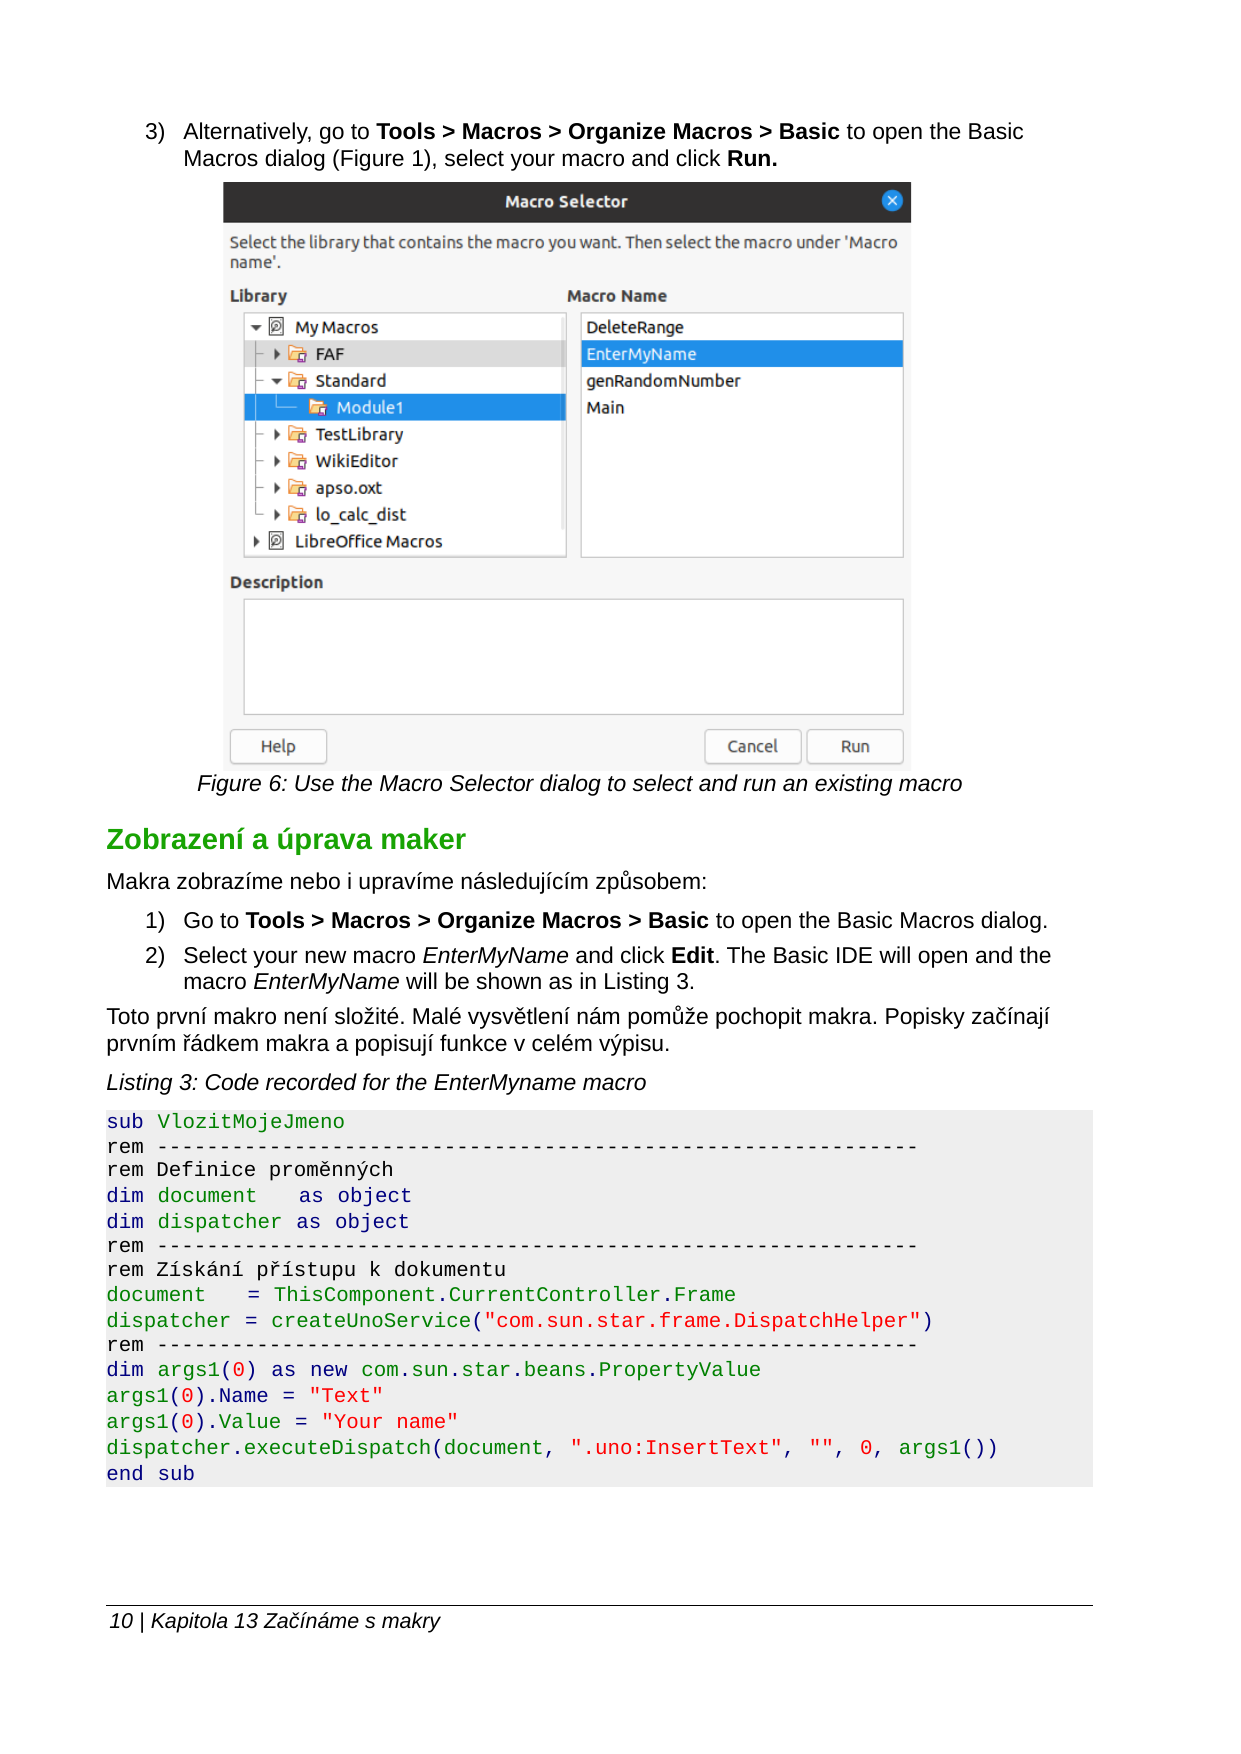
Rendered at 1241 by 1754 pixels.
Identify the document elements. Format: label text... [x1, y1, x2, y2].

text dispatcher = createUnoService("com.sun.star.frame.DispatchHelper") [106, 1308, 1093, 1334]
list Alternatively, go to Tools > Macros > Organize Macros > Basic to open the Basic Macros dialog (Figure 1), select your macro and click Run. [165, 118, 1093, 171]
text dim dispatcher as object [106, 1209, 1093, 1235]
text args1(0).Value = "Your name" [106, 1410, 1093, 1436]
text dim document as object [106, 1183, 1093, 1209]
text dispatcher.executeDispatch(document, ".uno:InsertText", "", 0, args1()) [106, 1436, 1093, 1462]
text args1(0).Name = "Text" [106, 1384, 1093, 1410]
text Listing 3: Code recorded for the EnterMyname macro [106, 1068, 1093, 1095]
list Go to Tools > Macros > Organize Macros > Basic to open the Basic Macros dialog. [165, 907, 1093, 933]
text sub VlozitMojeJmeno [106, 1110, 1093, 1136]
picture [223, 182, 912, 771]
text end sub [106, 1462, 1093, 1487]
text rem ------------------------------------------------------------- [106, 1235, 1093, 1259]
text Toto první makro není složité. Malé vysvětlení nám pomůže pochopit makra. Popisky začínají prvním řádkem makra a popisují funkce v celém výpisu. [106, 1003, 1093, 1056]
list Select your new macro EnterMyName and click Edit. The Basic IDE will open and the macro EnterMyName will be shown as in Listing 3. [165, 942, 1093, 994]
list Makra zobrazíme nebo i upravíme následujícím způsobem: [106, 868, 1093, 894]
text rem Definice proměnných [106, 1159, 1093, 1183]
text document = ThisComponent.CurrentController.Frame [106, 1282, 1093, 1308]
text rem ------------------------------------------------------------- [106, 1136, 1093, 1159]
text dim args1(0) as new com.sun.star.beans.PropertyValue [106, 1358, 1093, 1384]
text rem ------------------------------------------------------------- [106, 1334, 1093, 1358]
subtitle Zobrazení a úprava maker [106, 822, 1093, 856]
text Figure 6: Use the Macro Selector dialog to select and run an existing macro [197, 183, 1002, 796]
text rem Získání přístupu k dokumentu [106, 1259, 1093, 1282]
